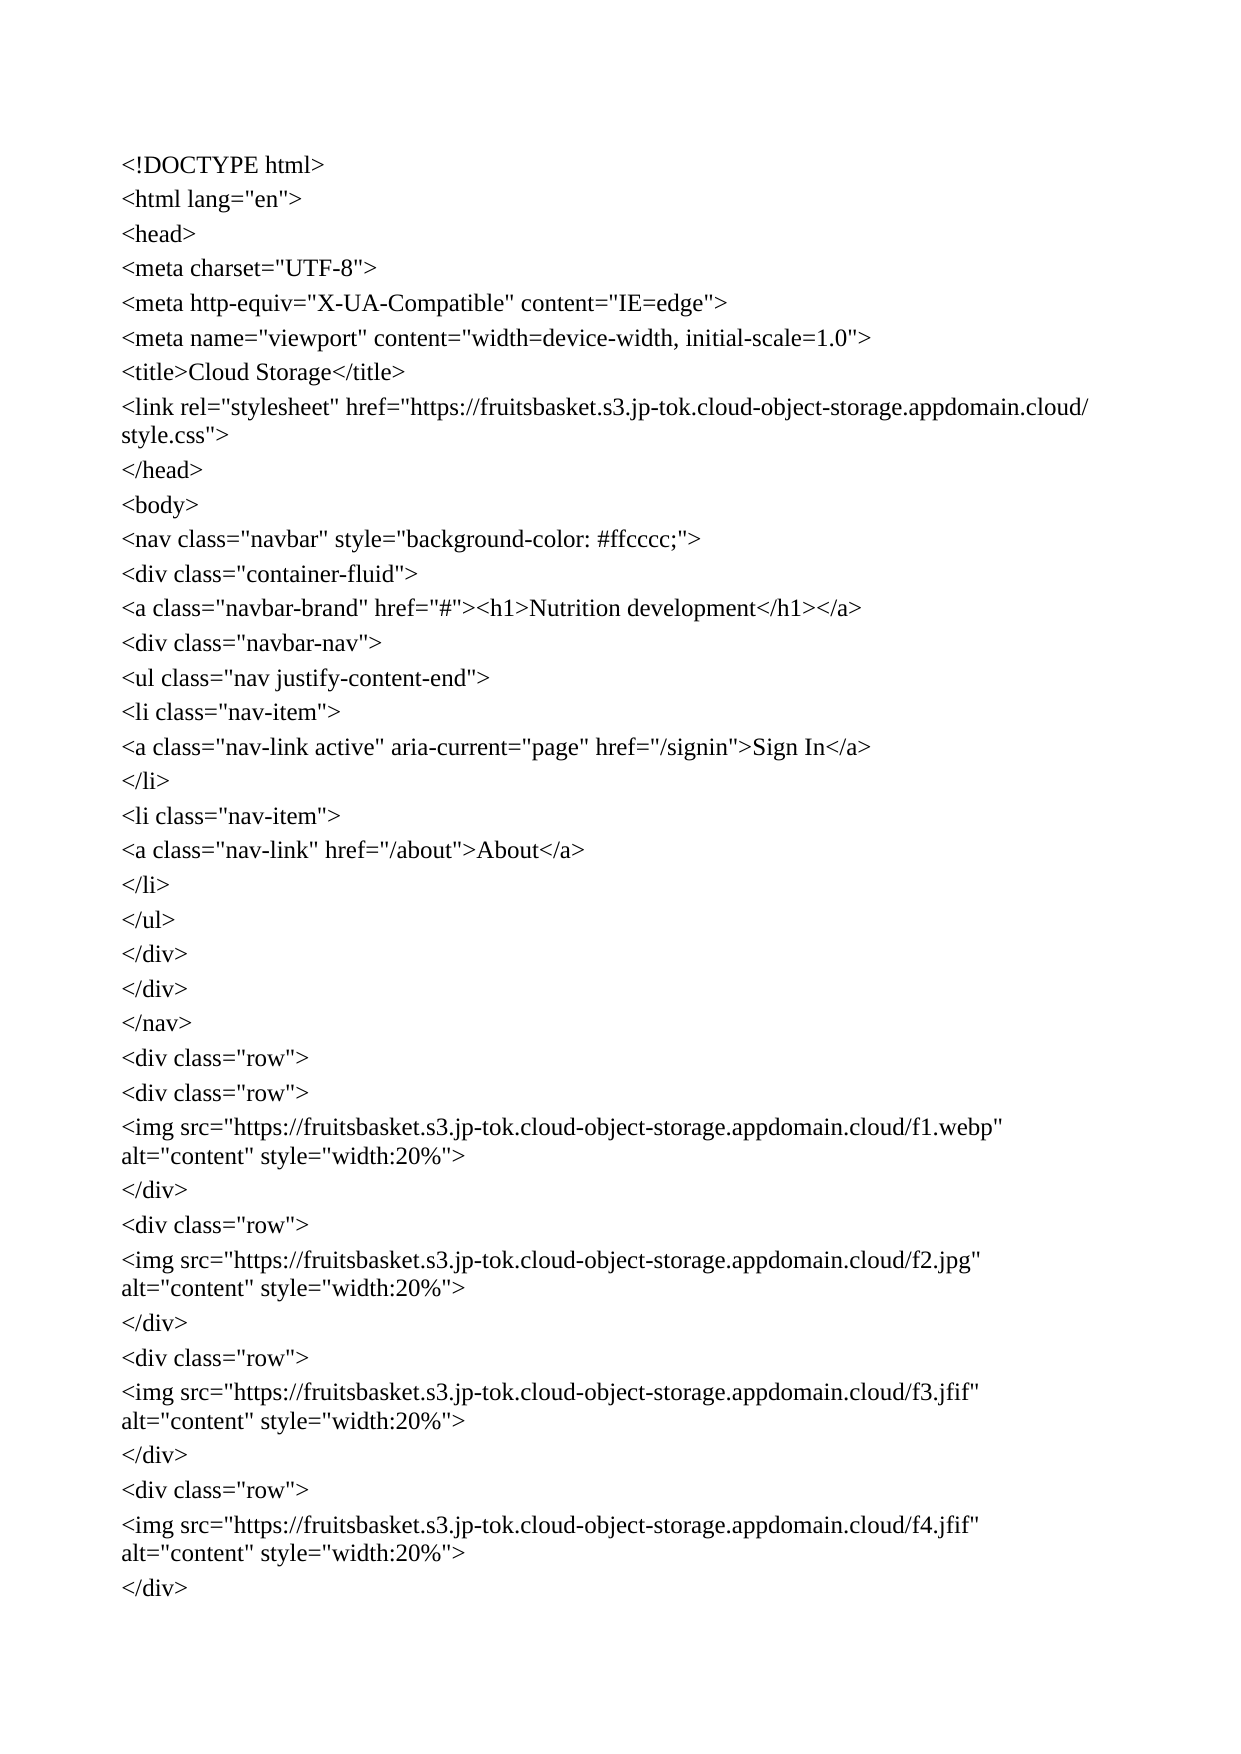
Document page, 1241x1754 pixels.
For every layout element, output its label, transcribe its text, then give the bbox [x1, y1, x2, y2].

table_header <div class="row"> [118, 1075, 324, 1109]
table_header <a class="nav-link active" aria-current="page" href="/signin">Sign In</a> [118, 729, 885, 763]
table_header <!DOCTYPE html> [118, 147, 339, 181]
table_header </div> [118, 971, 202, 1006]
table_header <img src="https://fruitsbasket.s3.jp-tok.cloud-object-storage.appdomain.cloud/f1.webp" alt="content" style="width:20%"> [118, 1109, 1122, 1173]
table_header <head> [118, 216, 211, 251]
table_header <meta charset="UTF-8"> [118, 251, 391, 285]
table_header </nav> [118, 1006, 207, 1040]
table_header <div class="row"> [118, 1207, 324, 1242]
table_header </div> [118, 1305, 202, 1340]
table_header <img src="https://fruitsbasket.s3.jp-tok.cloud-object-storage.appdomain.cloud/f2.jpg" alt="content" style="width:20%"> [118, 1242, 1122, 1305]
table_header </li> [118, 867, 184, 902]
table_header <div class="navbar-nav"> [118, 625, 396, 660]
table_header </div> [118, 1570, 202, 1605]
table_header <a class="nav-link" href="/about">About</a> [118, 833, 599, 867]
table_header </li> [118, 764, 184, 798]
table_header <ul class="nav justify-content-end"> [118, 660, 504, 694]
table_header <meta http-equiv="X-UA-Compatible" content="IE=edge"> [118, 285, 742, 320]
table_header </div> [118, 1173, 202, 1207]
table_header <div class="row"> [118, 1472, 324, 1507]
table_header <img src="https://fruitsbasket.s3.jp-tok.cloud-object-storage.appdomain.cloud/f4.jfif" alt="content" style="width:20%"> [118, 1507, 1122, 1570]
table_header <img src="https://fruitsbasket.s3.jp-tok.cloud-object-storage.appdomain.cloud/f3.jfif" alt="content" style="width:20%"> [118, 1374, 1122, 1438]
table_header <div class="container-fluid"> [118, 556, 432, 591]
table_header <div class="row"> [118, 1040, 324, 1075]
table_header </div> [118, 1438, 202, 1472]
table_header <html lang="en"> [118, 181, 316, 216]
table_header <div class="row"> [118, 1340, 324, 1374]
table_header <title>Cloud Storage</title> [118, 354, 419, 389]
table_header <body> [118, 487, 213, 521]
table_header <link rel="stylesheet" href="https://fruitsbasket.s3.jp-tok.cloud-object-storage.appdomain.cloud/style.css"> [118, 389, 1122, 452]
table_header <a class="navbar-brand" href="#"><h1>Nutrition development</h1></a> [118, 591, 876, 625]
table_header </ul> [118, 902, 189, 936]
table_header </div> [118, 936, 202, 971]
table_header <li class="nav-item"> [118, 798, 354, 833]
table_header <nav class="navbar" style="background-color: #ffcccc;"> [118, 521, 714, 556]
table_header <li class="nav-item"> [118, 694, 354, 729]
table_header </head> [118, 452, 218, 487]
table_header <meta name="viewport" content="width=device-width, initial-scale=1.0"> [118, 320, 885, 354]
